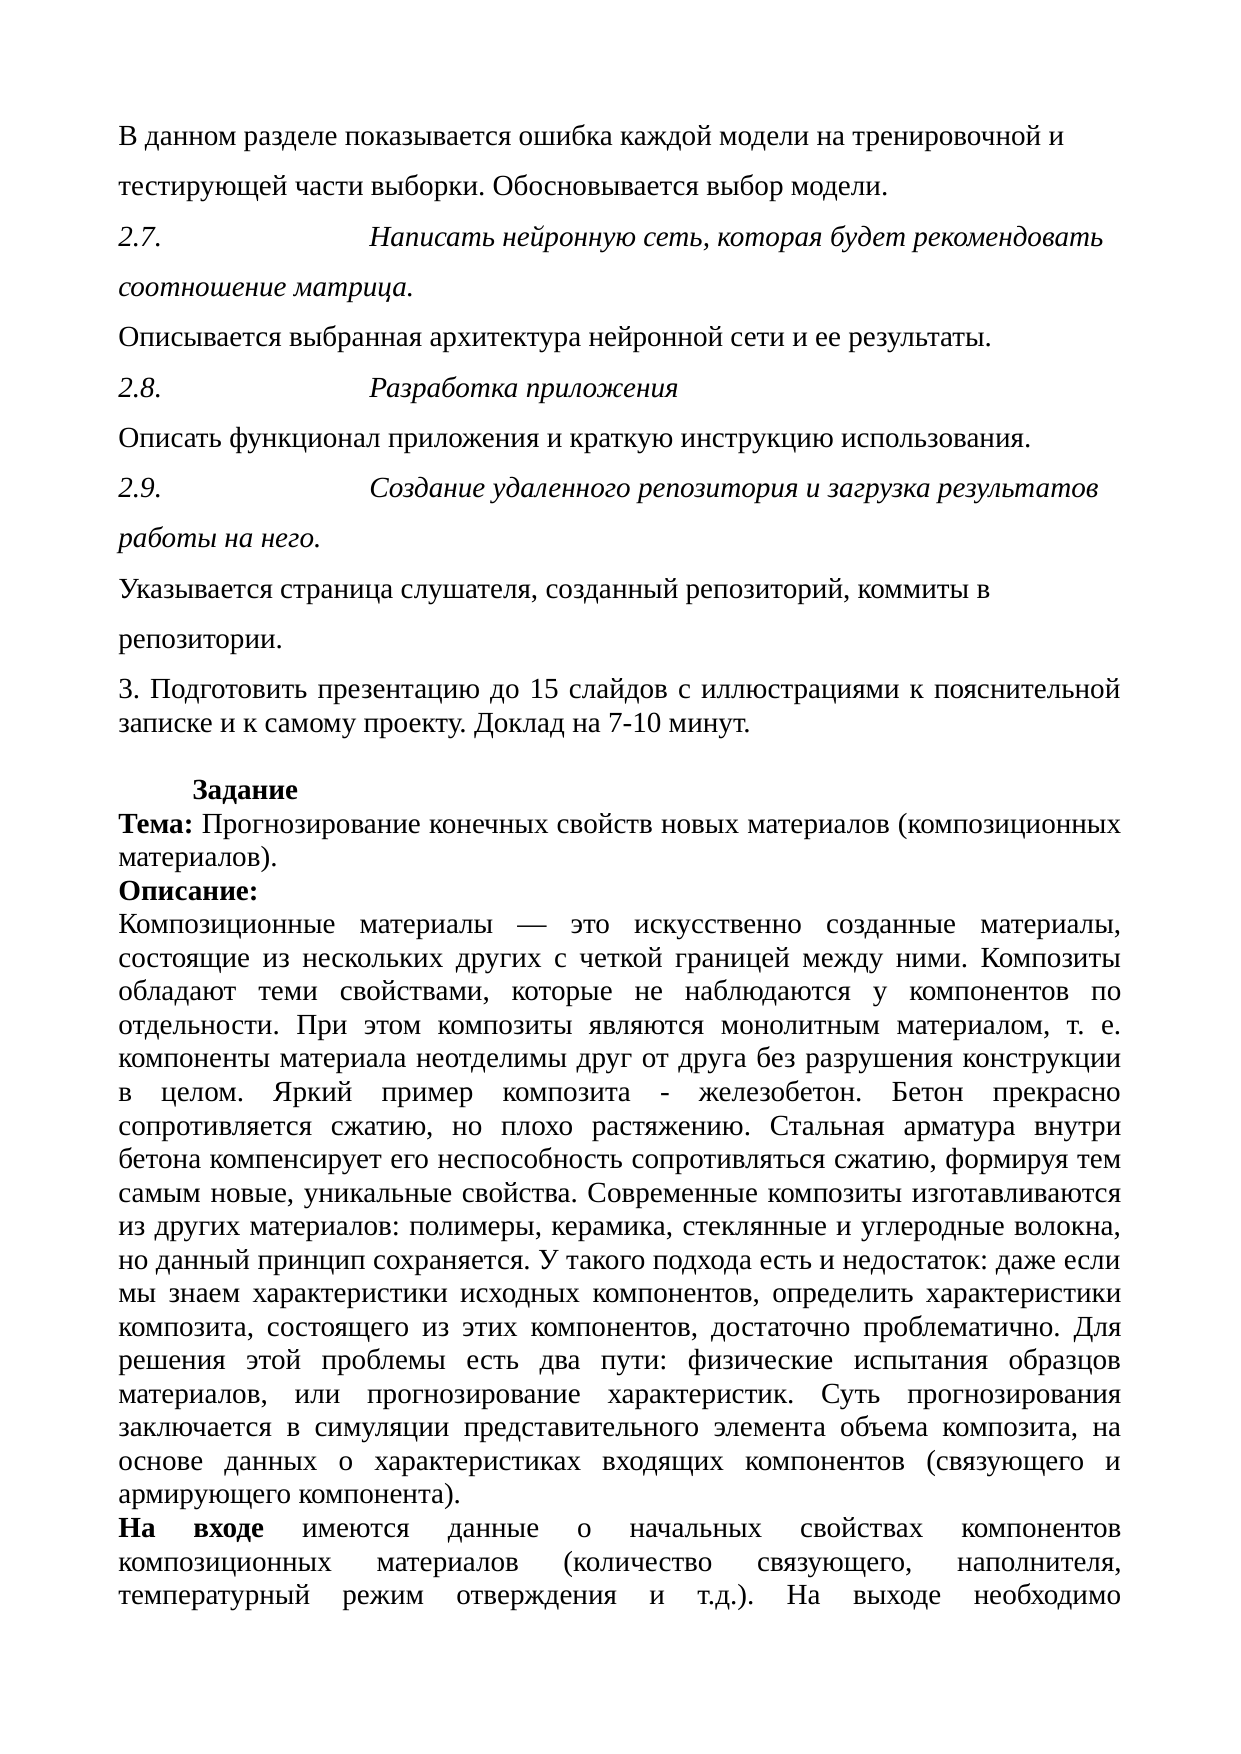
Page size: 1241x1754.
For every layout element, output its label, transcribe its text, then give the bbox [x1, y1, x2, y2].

list Описывается выбранная архитектура нейронной сети и ее результаты. [118, 319, 1122, 353]
list Описать функционал приложения и краткую инструкцию использования. [118, 420, 1122, 453]
list В данном разделе показывается ошибка каждой модели на тренировочной и тестирующей части выборки. Обосновывается выбор модели. [118, 118, 1122, 202]
list Указывается страница слушателя, созданный репозиторий, коммиты в репозитории. [118, 571, 1122, 655]
list Композиционные материалы — это искусственно созданные материалы, состоящие из нескольких других с четкой границей между ними. Композиты обладают теми свойствами, которые не наблюдаются у компонентов по отдельности. При этом композиты являются монолитным материалом, т. е. компоненты материала неотделимы друг от друга без разрушения конструкции в целом. Яркий пример композита - железобетон. Бетон прекрасно сопротивляется сжатию, но плохо растяжению. Стальная арматура внутри бетона компенсирует его неспособность сопротивляться сжатию, формируя тем самым новые, уникальные свойства. Современные композиты изготавливаются из других материалов: полимеры, керамика, стеклянные и углеродные волокна, но данный принцип сохраняется. У такого подхода есть и недостаток: даже если мы знаем характеристики исходных компонентов, определить характеристики композита, состоящего из этих компонентов, достаточно проблематично. Для решения этой проблемы есть два пути: физические испытания образцов материалов, или прогнозирование характеристик. Суть прогнозирования заключается в симуляции представительного элемента объема композита, на основе данных о характеристиках входящих компонентов (связующего и армирующего компонента). [118, 906, 1122, 1510]
list 3. Подготовить презентацию до 15 слайдов с иллюстрациями к пояснительной записке и к самому проекту. Доклад на 7-10 минут. [118, 672, 1122, 739]
list Тема: Прогнозирование конечных свойств новых материалов (композиционных материалов). [118, 806, 1122, 873]
list Разработка приложения [118, 370, 1122, 403]
list Описание: [118, 873, 1122, 906]
list Задание [192, 772, 1122, 806]
list На входе имеются данные о начальных свойствах компонентов композиционных материалов (количество связующего, наполнителя, температурный режим отверждения и т.д.). На выходе необходимо [118, 1510, 1122, 1611]
list Создание удаленного репозитория и загрузка результатов работы на него. [118, 470, 1122, 554]
list Написать нейронную сеть, которая будет рекомендовать соотношение матрица. [118, 219, 1122, 303]
